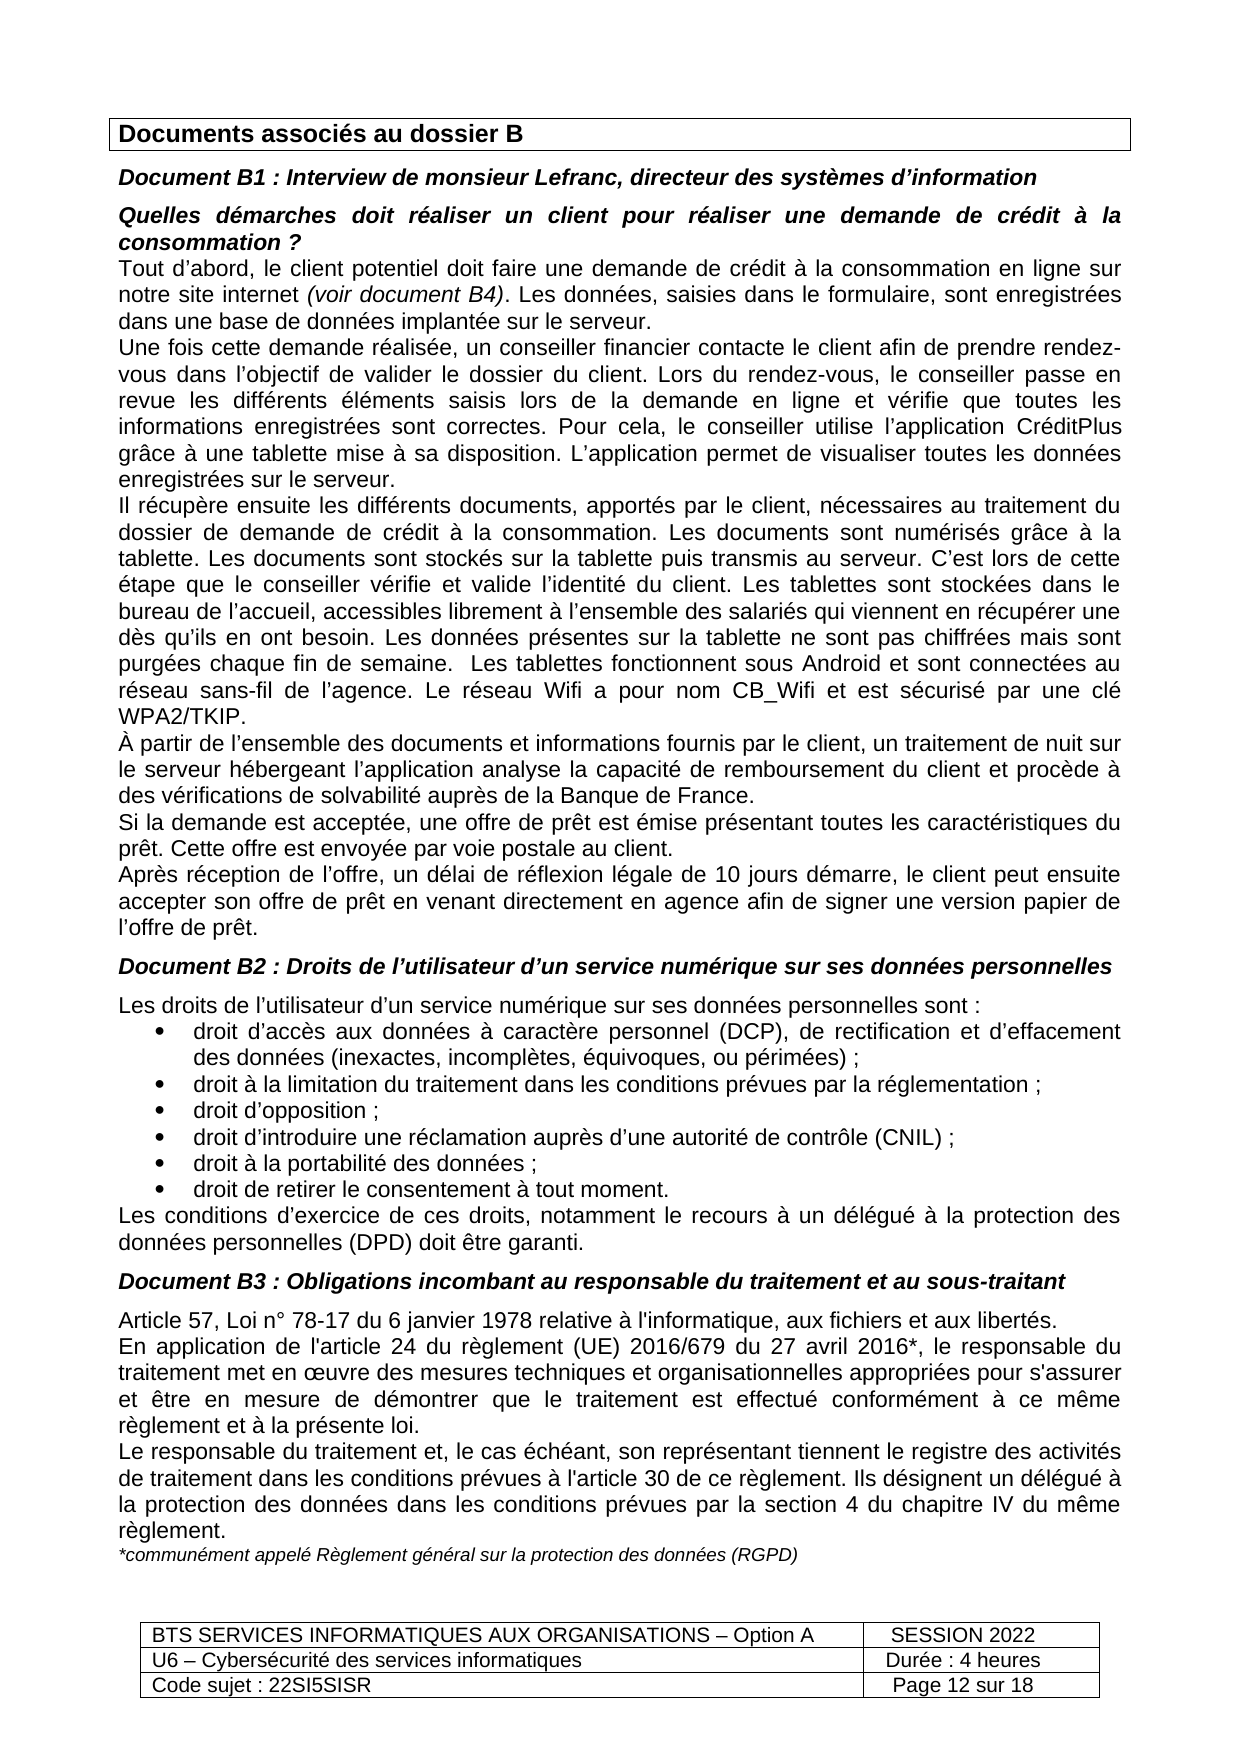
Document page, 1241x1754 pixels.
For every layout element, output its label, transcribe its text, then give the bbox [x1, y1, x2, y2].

list droit d’introduire une réclamation auprès d’une autorité de contrôle (CNIL) ; [156, 1123, 1122, 1150]
list droit d’opposition ; [156, 1097, 1122, 1123]
text *communément appelé Règlement général sur la protection des données (RGPD) [118, 1544, 1122, 1565]
text En application de l'article 24 du règlement (UE) 2016/679 du 27 avril 2016*, le responsable du traitement met en œuvre des mesures techniques et organisationnelles appropriées pour s'assurer et être en mesure de démontrer que le traitement est effectué conformément à ce même règlement et à la présente loi. [118, 1333, 1122, 1438]
text Quelles démarches doit réaliser un client pour réaliser une demande de crédit à la consommation ? [118, 202, 1122, 255]
text Document B1 : Interview de monsieur Lefranc, directeur des systèmes d’information [118, 163, 1122, 190]
text Si la demande est acceptée, une offre de prêt est émise présentant toutes les caractéristiques du prêt. Cette offre est envoyée par voie postale au client. [118, 808, 1122, 861]
text Document B3 : Obligations incombant au responsable du traitement et au sous-traitant [118, 1268, 1122, 1294]
text Article 57, Loi n° 78-17 du 6 janvier 1978 relative à l'informatique, aux fichiers et aux libertés. [118, 1307, 1122, 1333]
text Tout d’abord, le client potentiel doit faire une demande de crédit à la consommation en ligne sur notre site internet (voir document B4). Les données, saisies dans le formulaire, sont enregistrées dans une base de données implantée sur le serveur. [118, 255, 1122, 334]
text Le responsable du traitement et, le cas échéant, son représentant tiennent le registre des activités de traitement dans les conditions prévues à l'article 30 de ce règlement. Ils désignent un délégué à la protection des données dans les conditions prévues par la section 4 du chapitre IV du même règlement. [118, 1438, 1122, 1544]
text Les droits de l’utilisateur d’un service numérique sur ses données personnelles sont : [118, 992, 1122, 1018]
text Document B2 : Droits de l’utilisateur d’un service numérique sur ses données personnelles [118, 953, 1122, 979]
list droit à la limitation du traitement dans les conditions prévues par la réglementation ; [156, 1071, 1122, 1097]
text Une fois cette demande réalisée, un conseiller financier contacte le client afin de prendre rendez-vous dans l’objectif de valider le dossier du client. Lors du rendez-vous, le conseiller passe en revue les différents éléments saisis lors de la demande en ligne et vérifie que toutes les informations enregistrées sont correctes. Pour cela, le conseiller utilise l’application CréditPlus grâce à une tablette mise à sa disposition. L’application permet de visualiser toutes les données enregistrées sur le serveur. [118, 334, 1122, 492]
list droit à la portabilité des données ; [156, 1150, 1122, 1176]
text Documents associés au dossier B [110, 119, 1130, 150]
text Il récupère ensuite les différents documents, apportés par le client, nécessaires au traitement du dossier de demande de crédit à la consommation. Les documents sont numérisés grâce à la tablette. Les documents sont stockés sur la tablette puis transmis au serveur. C’est lors de cette étape que le conseiller vérifie et valide l’identité du client. Les tablettes sont stockées dans le bureau de l’accueil, accessibles librement à l’ensemble des salariés qui viennent en récupérer une dès qu’ils en ont besoin. Les données présentes sur la tablette ne sont pas chiffrées mais sont purgées chaque fin de semaine. Les tablettes fonctionnent sous Android et sont connectées au réseau sans-fil de l’agence. Le réseau Wifi a pour nom CB_Wifi et est sécurisé par une clé WPA2/TKIP. [118, 492, 1122, 729]
list droit d’accès aux données à caractère personnel (DCP), de rectification et d’effacement des données (inexactes, incomplètes, équivoques, ou périmées) ; [156, 1018, 1122, 1071]
text Les conditions d’exercice de ces droits, notamment le recours à un délégué à la protection des données personnelles (DPD) doit être garanti. [118, 1202, 1122, 1255]
list droit de retirer le consentement à tout moment. [156, 1176, 1122, 1202]
text Après réception de l’offre, un délai de réflexion légale de 10 jours démarre, le client peut ensuite accepter son offre de prêt en venant directement en agence afin de signer une version papier de l’offre de prêt. [118, 861, 1122, 940]
text À partir de l’ensemble des documents et informations fournis par le client, un traitement de nuit sur le serveur hébergeant l’application analyse la capacité de remboursement du client et procède à des vérifications de solvabilité auprès de la Banque de France. [118, 729, 1122, 808]
